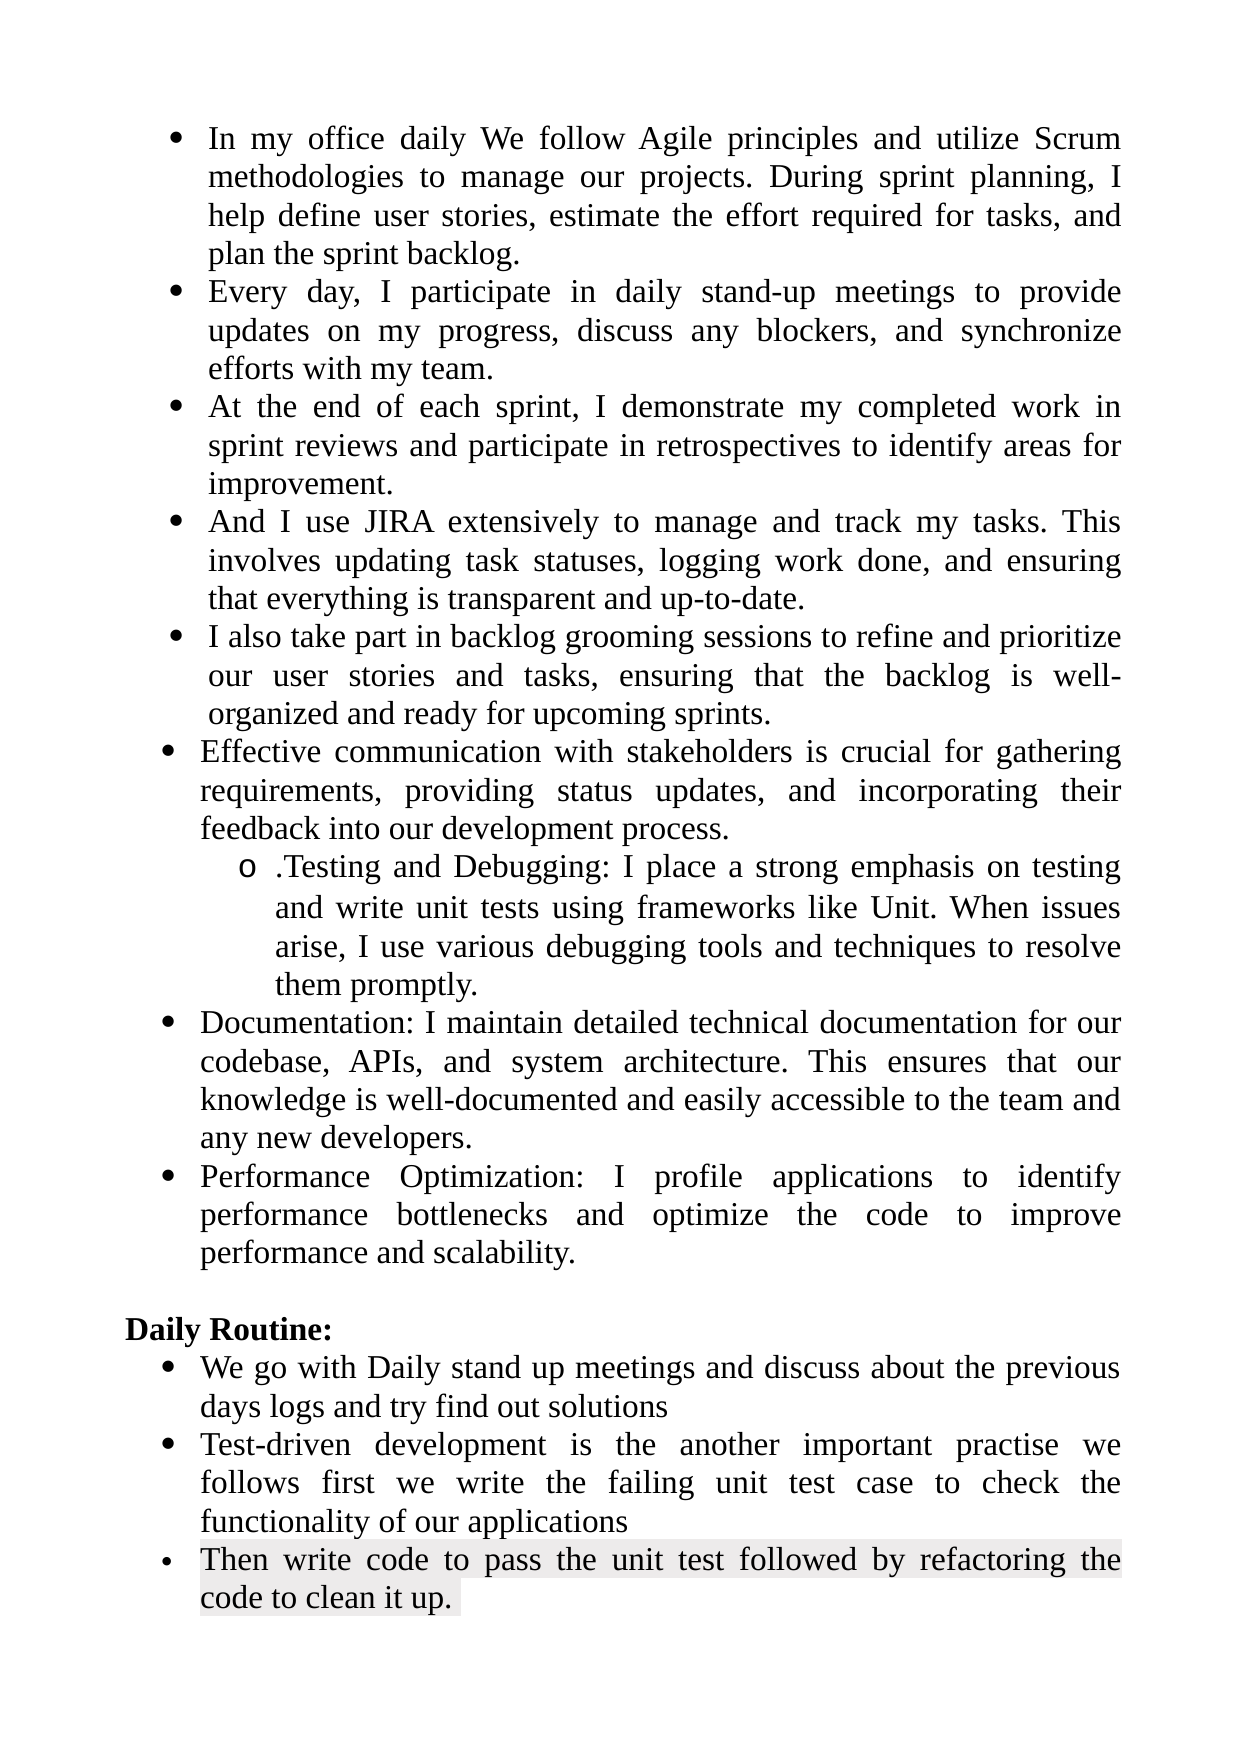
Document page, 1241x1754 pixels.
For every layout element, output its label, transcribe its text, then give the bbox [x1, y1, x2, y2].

list Test-driven development is the another important practise we follows first we write the failing unit test case to check the functionality of our applications [162, 1424, 1122, 1539]
list Performance Optimization: I profile applications to identify performance bottlenecks and optimize the code to improve performance and scalability. [162, 1156, 1122, 1271]
list Every day, I participate in daily stand-up meetings to provide updates on my progress, discuss any blockers, and synchronize efforts with my team. [170, 271, 1122, 386]
list Effective communication with stakeholders is crucial for gathering requirements, providing status updates, and incorporating their feedback into our development process. [162, 731, 1122, 846]
list In my office daily We follow Agile principles and utilize Scrum methodologies to manage our projects. During sprint planning, I help define user stories, estimate the effort required for tasks, and plan the sprint backlog. [170, 118, 1122, 271]
list I also take part in backlog grooming sessions to refine and prioritize our user stories and tasks, ensuring that the backlog is well-organized and ready for upcoming sprints. [170, 616, 1122, 731]
list Documentation: I maintain detailed technical documentation for our codebase, APIs, and system architecture. This ensures that our knowledge is well-documented and easily accessible to the team and any new developers. [162, 1003, 1122, 1156]
list We go with Daily stand up meetings and discuss about the previous days logs and try find out solutions [162, 1348, 1122, 1424]
text Daily Routine: [125, 1309, 1122, 1348]
list Then write code to pass the unit test followed by refactoring the code to clean it up. [162, 1539, 1122, 1616]
list At the end of each sprint, I demonstrate my completed work in sprint reviews and participate in retrospectives to identify areas for improvement. [170, 386, 1122, 501]
list And I use JIRA extensively to manage and track my tasks. This involves updating task statuses, logging work done, and ensuring that everything is transparent and up-to-date. [170, 501, 1122, 616]
list .Testing and Debugging: I place a strong emphasis on testing and write unit tests using frameworks like Unit. When issues arise, I use various debugging tools and techniques to resolve them promptly. [237, 846, 1122, 1003]
